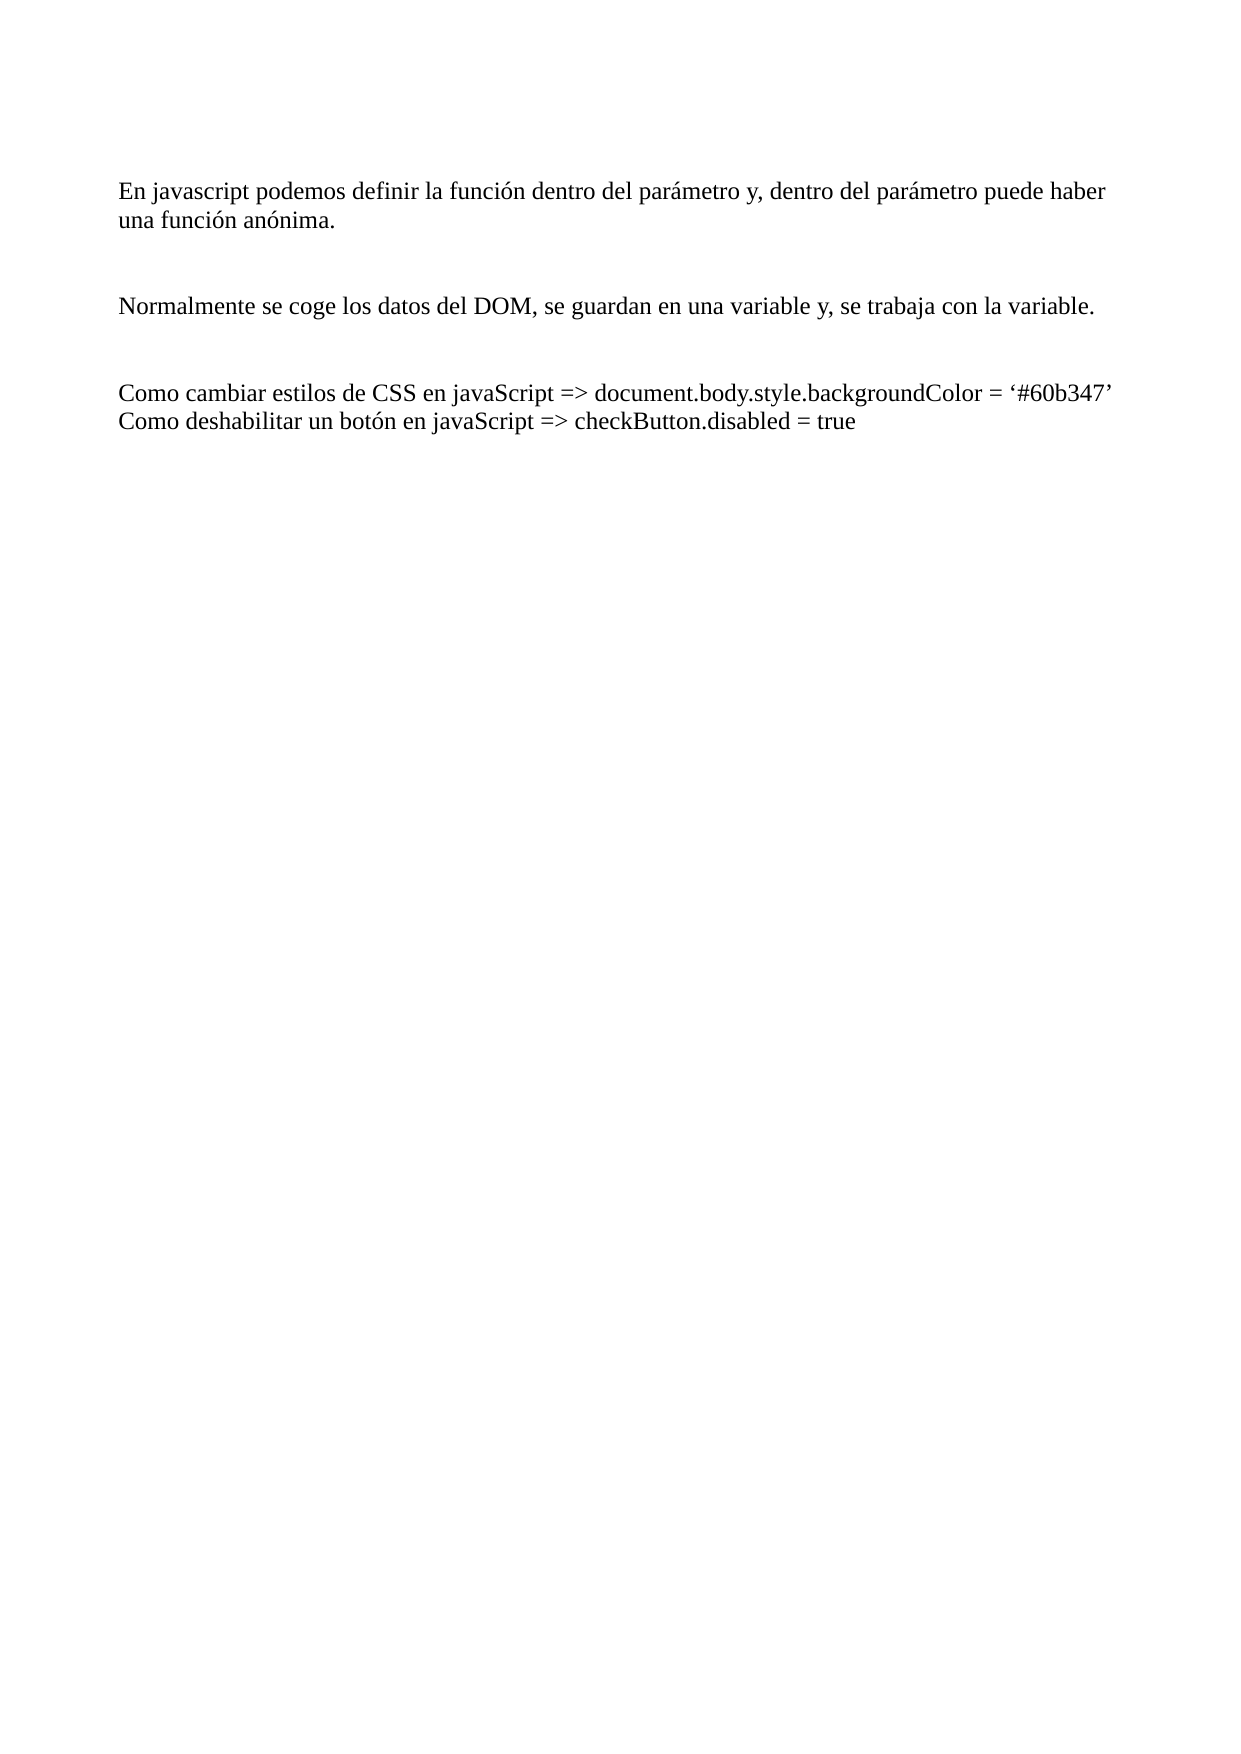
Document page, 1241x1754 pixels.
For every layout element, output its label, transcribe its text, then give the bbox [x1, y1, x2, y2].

text Como cambiar estilos de CSS en javaScript => document.body.style.backgroundColor = ‘#60b347’ [118, 378, 1122, 406]
text En javascript podemos definir la función dentro del parámetro y, dentro del parámetro puede haber una función anónima. [118, 176, 1122, 234]
text Como deshabilitar un botón en javaScript => checkButton.disabled = true [118, 406, 1122, 435]
text Normalmente se coge los datos del DOM, se guardan en una variable y, se trabaja con la variable. [118, 291, 1122, 320]
